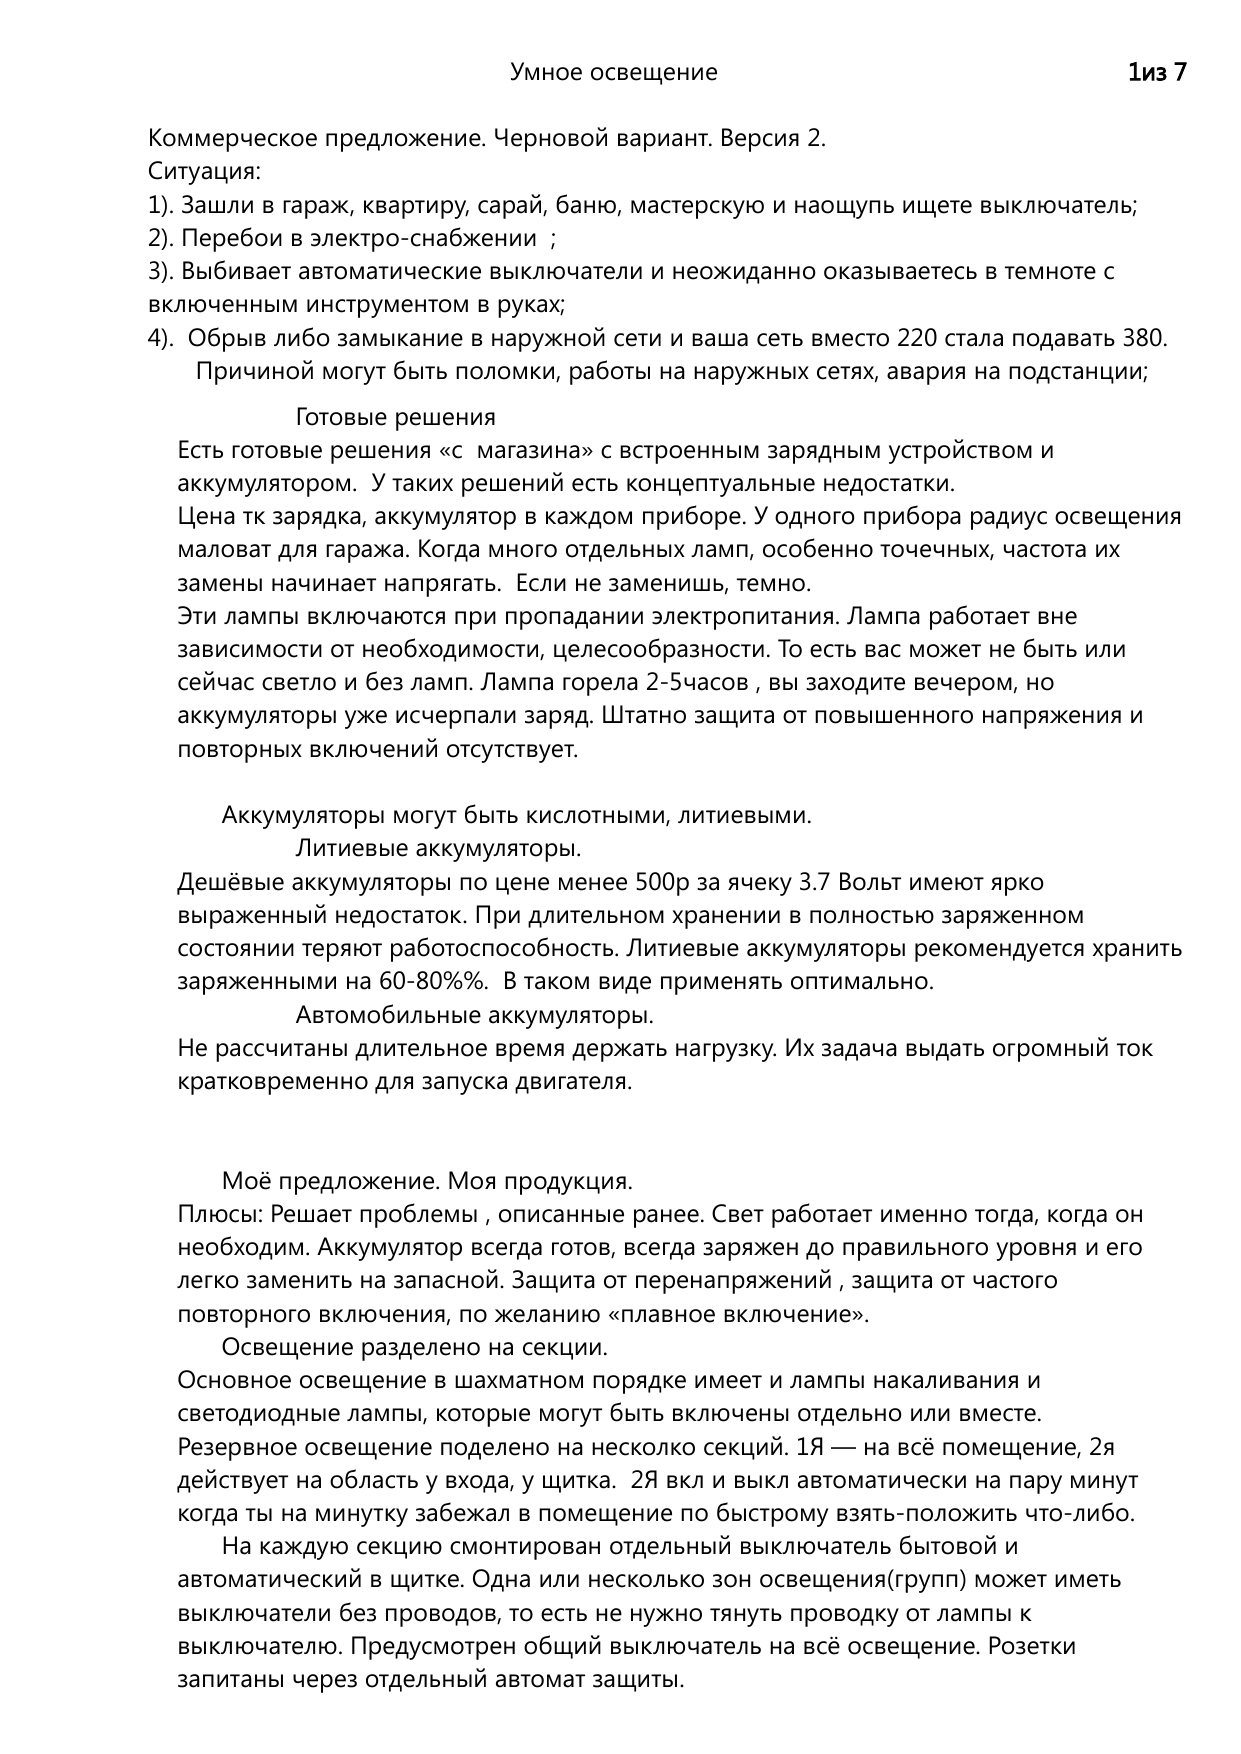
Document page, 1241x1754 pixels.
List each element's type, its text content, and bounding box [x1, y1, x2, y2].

text Готовые решения Есть готовые решения «с магазина» с встроенным зарядным устройством и аккумулятором. У таких решений есть концептуальные недостатки. Цена тк зарядка, аккумулятор в каждом приборе. У одного прибора радиус освещения маловат для гаража. Когда много отдельных ламп, особенно точечных, частота их замены начинает напрягать. Если не заменишь, темно. [177, 398, 1187, 597]
text Коммерческое предложение. Черновой вариант. Версия 2. Ситуация: 1). Зашли в гараж, квартиру, сарай, баню, мастерскую и наощупь ищете выключатель; 2). Перебои в электро-снабжении ; 3). Выбивает автоматические выключатели и неожиданно оказываетесь в темноте с включенным инструментом в руках; 4). Обрыв либо замыкание в наружной сети и ваша сеть вместо 220 стала подавать 380. Причиной могут быть поломки, работы на наружных сетях, авария на подстанции; [148, 119, 1187, 385]
text Аккумуляторы могут быть кислотными, литиевыми. Литиевые аккумуляторы. Дешёвые аккумуляторы по цене менее 500р за ячеку 3.7 Вольт имеют ярко выраженный недостаток. При длительном хранении в полностью заряженном состоянии теряют работоспособность. Литиевые аккумуляторы рекомендуется хранить заряженными на 60-80%%. В таком виде применять оптимально. Автомобильные аккумуляторы. Не рассчитаны длительное время держать нагрузку. Их задача выдать огромный ток кратковременно для запуска двигателя. [177, 797, 1187, 1096]
text Моё предложение. Моя продукция. Плюсы: Решает проблемы , описанные ранее. Свет работает именно тогда, когда он необходим. Аккумулятор всегда готов, всегда заряжен до правильного уровня и его легко заменить на запасной. Защита от перенапряжений , защита от частого повторного включения, по желанию «плавное включение». Освещение разделено на секции. Основное освещение в шахматном порядке имеет и лампы накаливания и светодиодные лампы, которые могут быть включены отдельно или вместе. Резервное освещение поделено на несколко секций. 1Я — на всё помещение, 2я действует на область у входа, у щитка. 2Я вкл и выкл автоматически на пару минут когда ты на минутку забежал в помещение по быстрому взять-положить что-либо. На каждую секцию смонтирован отдельный выключатель бытовой и автоматический в щитке. Одна или несколько зон освещения(групп) может иметь выключатели без проводов, то есть не нужно тянуть проводку от лампы к выключателю. Предусмотрен общий выключатель на всё освещение. Розетки запитаны через отдельный автомат защиты. [177, 1162, 1187, 1694]
text Эти лампы включаются при пропадании электропитания. Лампа работает вне зависимости от необходимости, целесообразности. То есть вас может не быть или сейчас светло и без ламп. Лампа горела 2-5часов , вы заходите вечером, но аккумуляторы уже исчерпали заряд. Штатно защита от повышенного напряжения и повторных включений отсутствует. [177, 597, 1187, 763]
